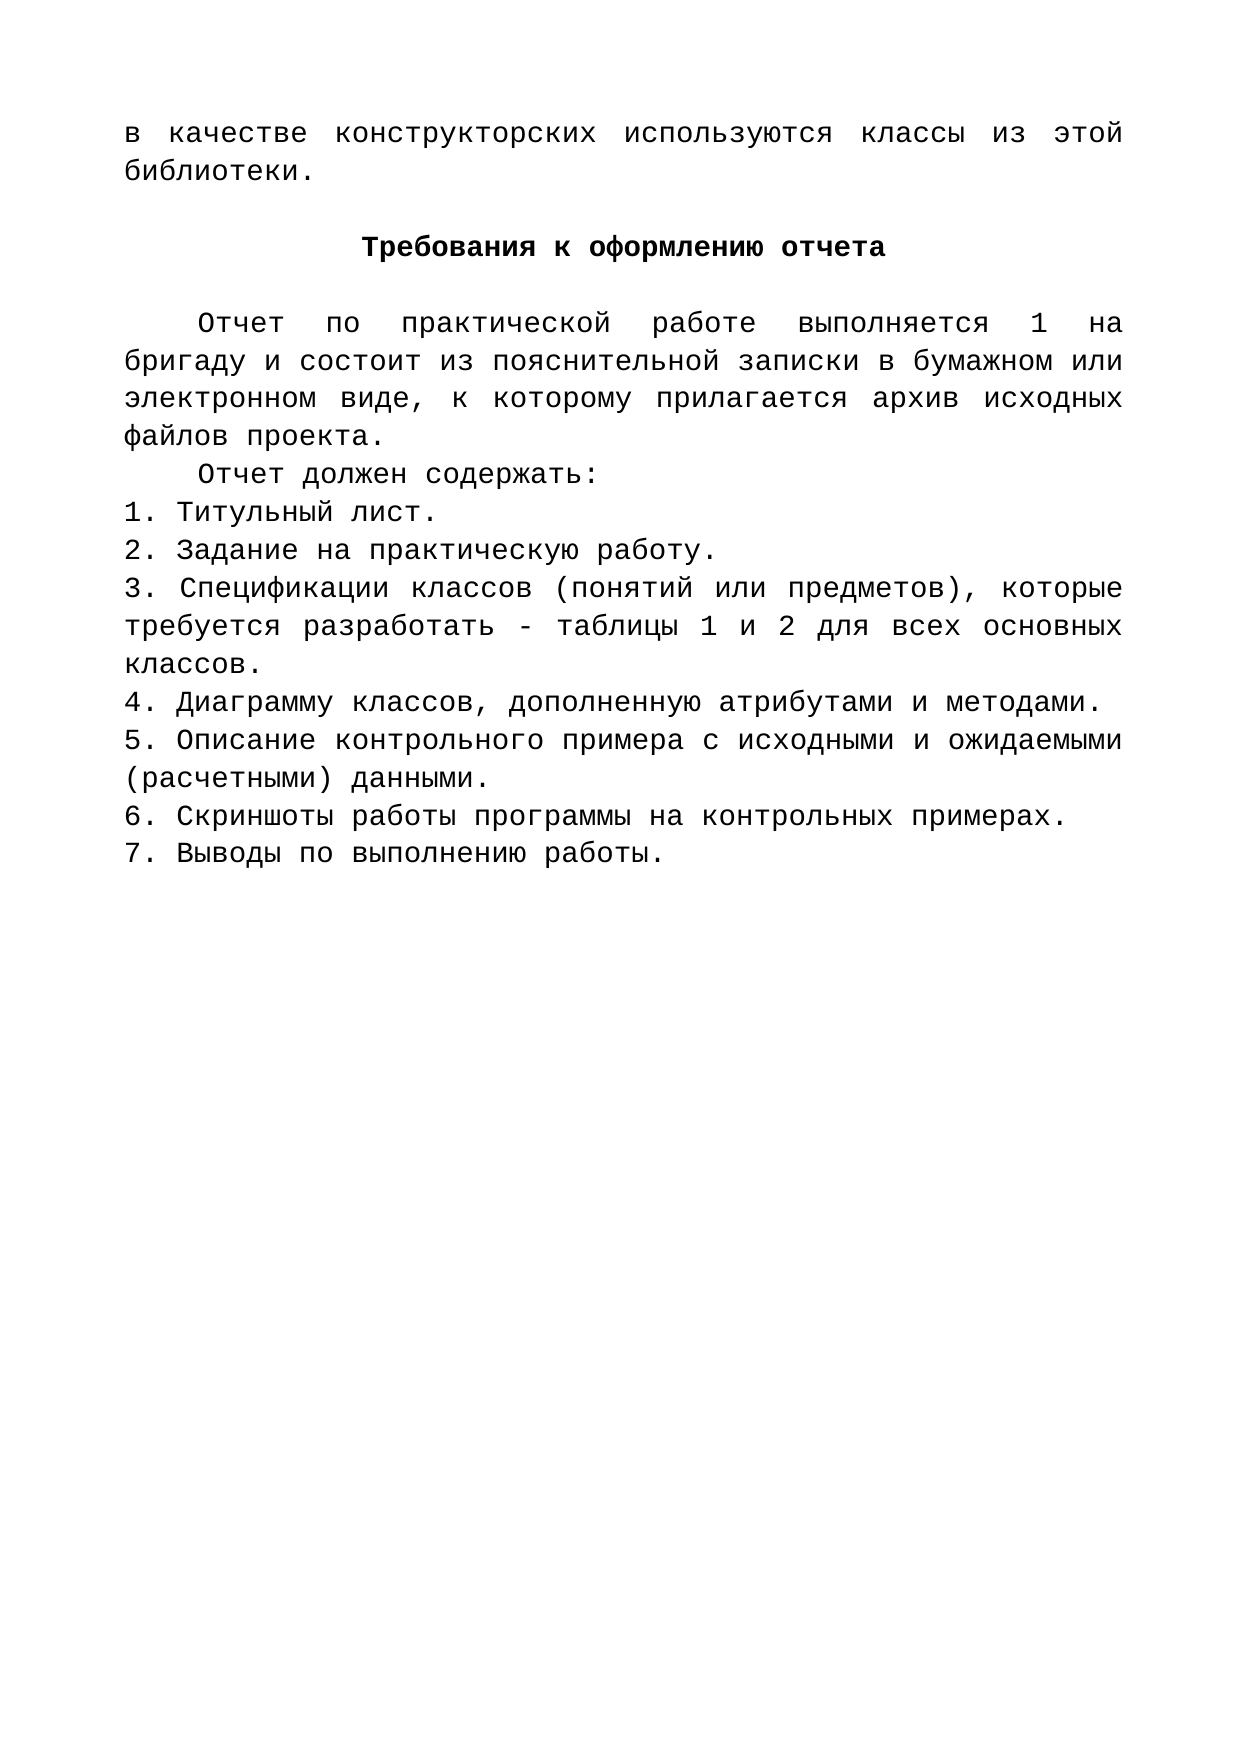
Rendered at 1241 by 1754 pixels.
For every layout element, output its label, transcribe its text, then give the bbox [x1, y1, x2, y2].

text 5. Описание контрольного примера с исходными и ожидаемыми (расчетными) данными. [123, 725, 1123, 796]
text 2. Задание на практическую работу. [123, 535, 1123, 568]
text 3. Спецификации классов (понятий или предметов), которые требуется разработать - таблицы 1 и 2 для всех основных классов. [123, 573, 1123, 682]
text Отчет должен содержать: [123, 459, 1123, 492]
text Отчет по практической работе выполняется 1 на бригаду и состоит из пояснительной записки в бумажном или электронном виде, к которому прилагается архив исходных файлов проекта. [123, 308, 1123, 454]
text в качестве конструкторских используются классы из этой библиотеки. [123, 118, 1123, 189]
text 1. Титульный лист. [123, 497, 1123, 530]
text Требования к оформлению отчета [123, 232, 1123, 265]
text 7. Выводы по выполнению работы. [123, 838, 1123, 872]
text 4. Диаграмму классов, дополненную атрибутами и методами. [123, 687, 1123, 720]
text 6. Скриншоты работы программы на контрольных примерах. [123, 801, 1123, 834]
